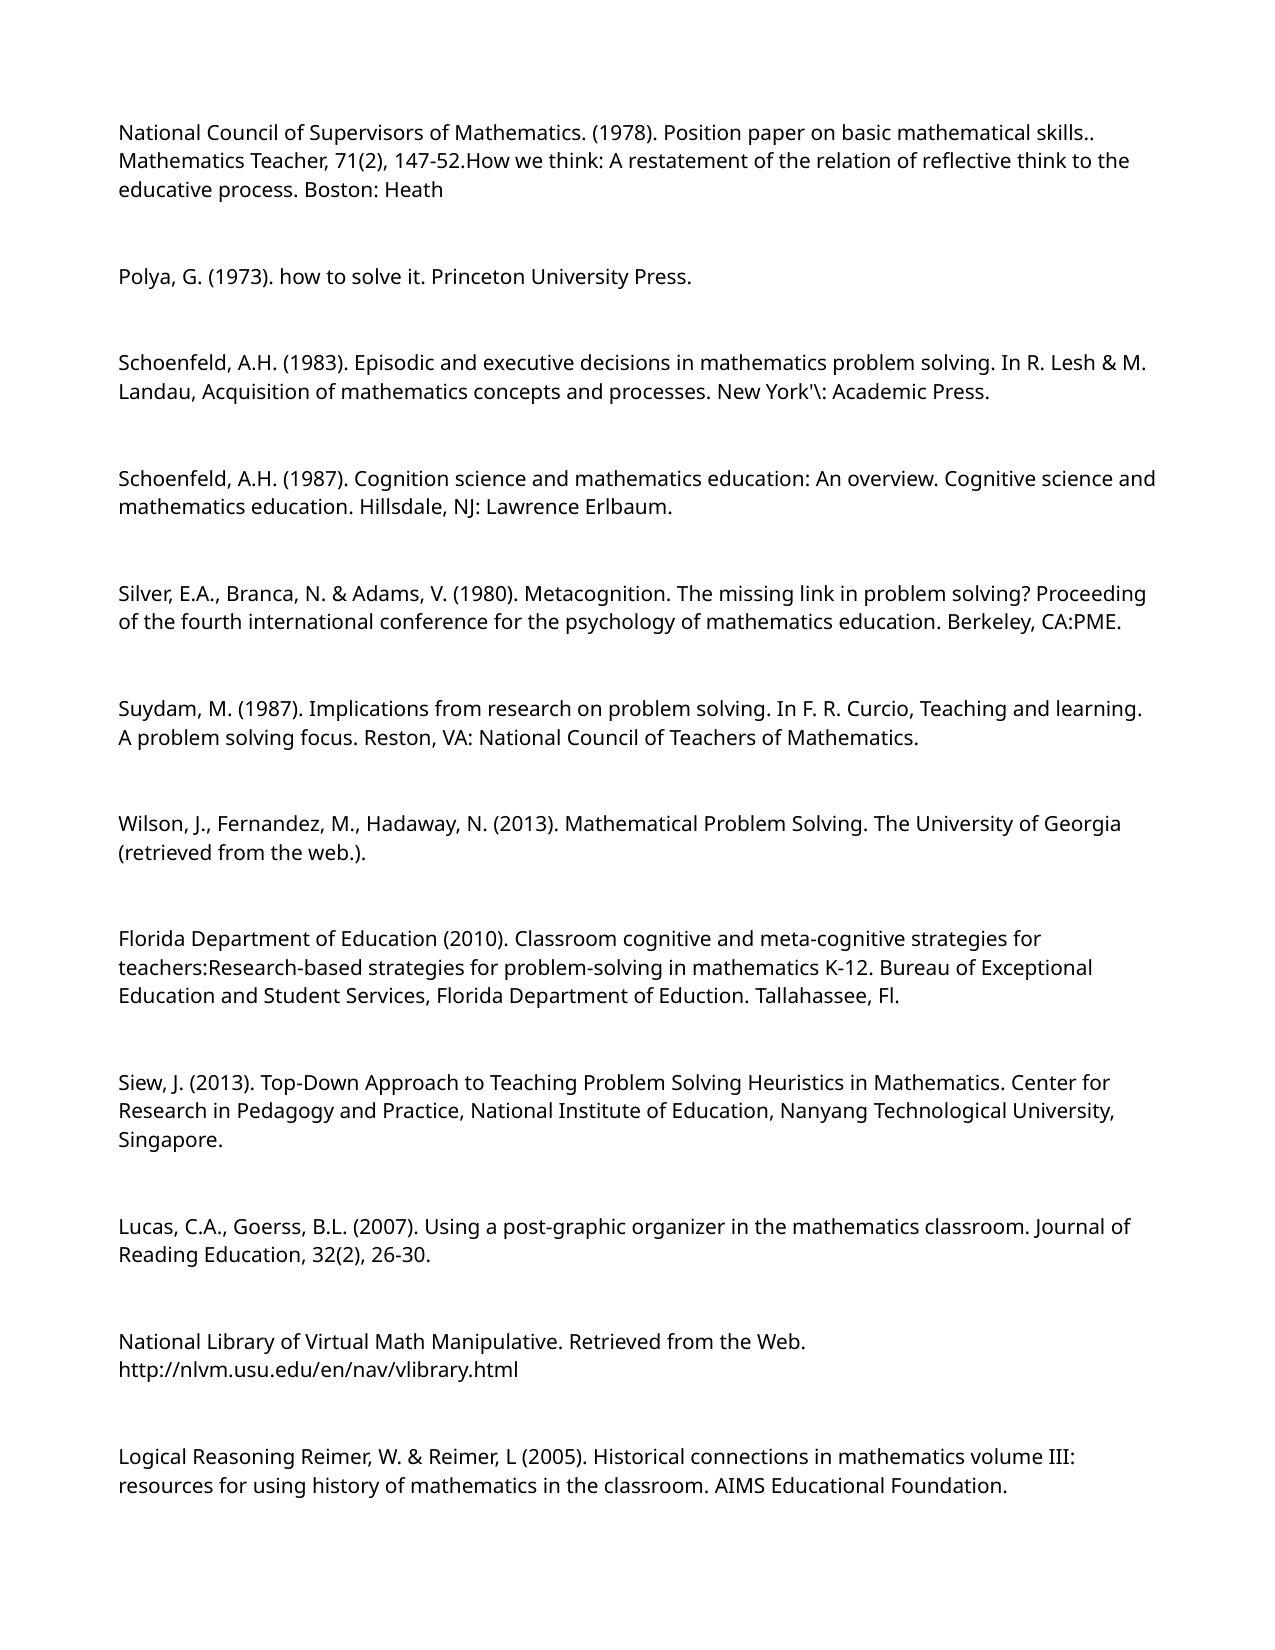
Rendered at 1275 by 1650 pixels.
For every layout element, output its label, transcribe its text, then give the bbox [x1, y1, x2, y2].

text Logical Reasoning Reimer, W. & Reimer, L (2005). Historical connections in mathematics volume III: resources for using history of mathematics in the classroom. AIMS Educational Foundation. [118, 1442, 1157, 1499]
text Silver, E.A., Branca, N. & Adams, V. (1980). Metacognition. The missing link in problem solving? Proceeding of the fourth international conference for the psychology of mathematics education. Berkeley, CA:PME. [118, 579, 1157, 636]
text Florida Department of Education (2010). Classroom cognitive and meta-cognitive strategies for teachers:Research-based strategies for problem-solving in mathematics K-12. Bureau of Exceptional Education and Student Services, Florida Department of Eduction. Tallahassee, Fl. [118, 924, 1157, 1010]
text National Library of Virtual Math Manipulative. Retrieved from the Web. http://nlvm.usu.edu/en/nav/vlibrary.html [118, 1327, 1157, 1384]
text Lucas, C.A., Goerss, B.L. (2007). Using a post-graphic organizer in the mathematics classroom. Journal of Reading Education, 32(2), 26-30. [118, 1212, 1157, 1269]
text Schoenfeld, A.H. (1987). Cognition science and mathematics education: An overview. Cognitive science and mathematics education. Hillsdale, NJ: Lawrence Erlbaum. [118, 464, 1157, 521]
text Siew, J. (2013). Top-Down Approach to Teaching Problem Solving Heuristics in Mathematics. Center for Research in Pedagogy and Practice, National Institute of Education, Nanyang Technological University, Singapore. [118, 1068, 1157, 1153]
text Polya, G. (1973). how to solve it. Princeton University Press. [118, 262, 1157, 290]
text Schoenfeld, A.H. (1983). Episodic and executive decisions in mathematics problem solving. In R. Lesh & M. Landau, Acquisition of mathematics concepts and processes. New York'\: Academic Press. [118, 348, 1157, 405]
text Suydam, M. (1987). Implications from research on problem solving. In F. R. Curcio, Teaching and learning. A problem solving focus. Reston, VA: National Council of Teachers of Mathematics. [118, 694, 1157, 751]
text Wilson, J., Fernandez, M., Hadaway, N. (2013). Mathematical Problem Solving. The University of Georgia (retrieved from the web.). [118, 809, 1157, 866]
text National Council of Supervisors of Mathematics. (1978). Position paper on basic mathematical skills.. Mathematics Teacher, 71(2), 147-52.How we think: A restatement of the relation of reflective think to the educative process. Boston: Heath [118, 118, 1157, 203]
